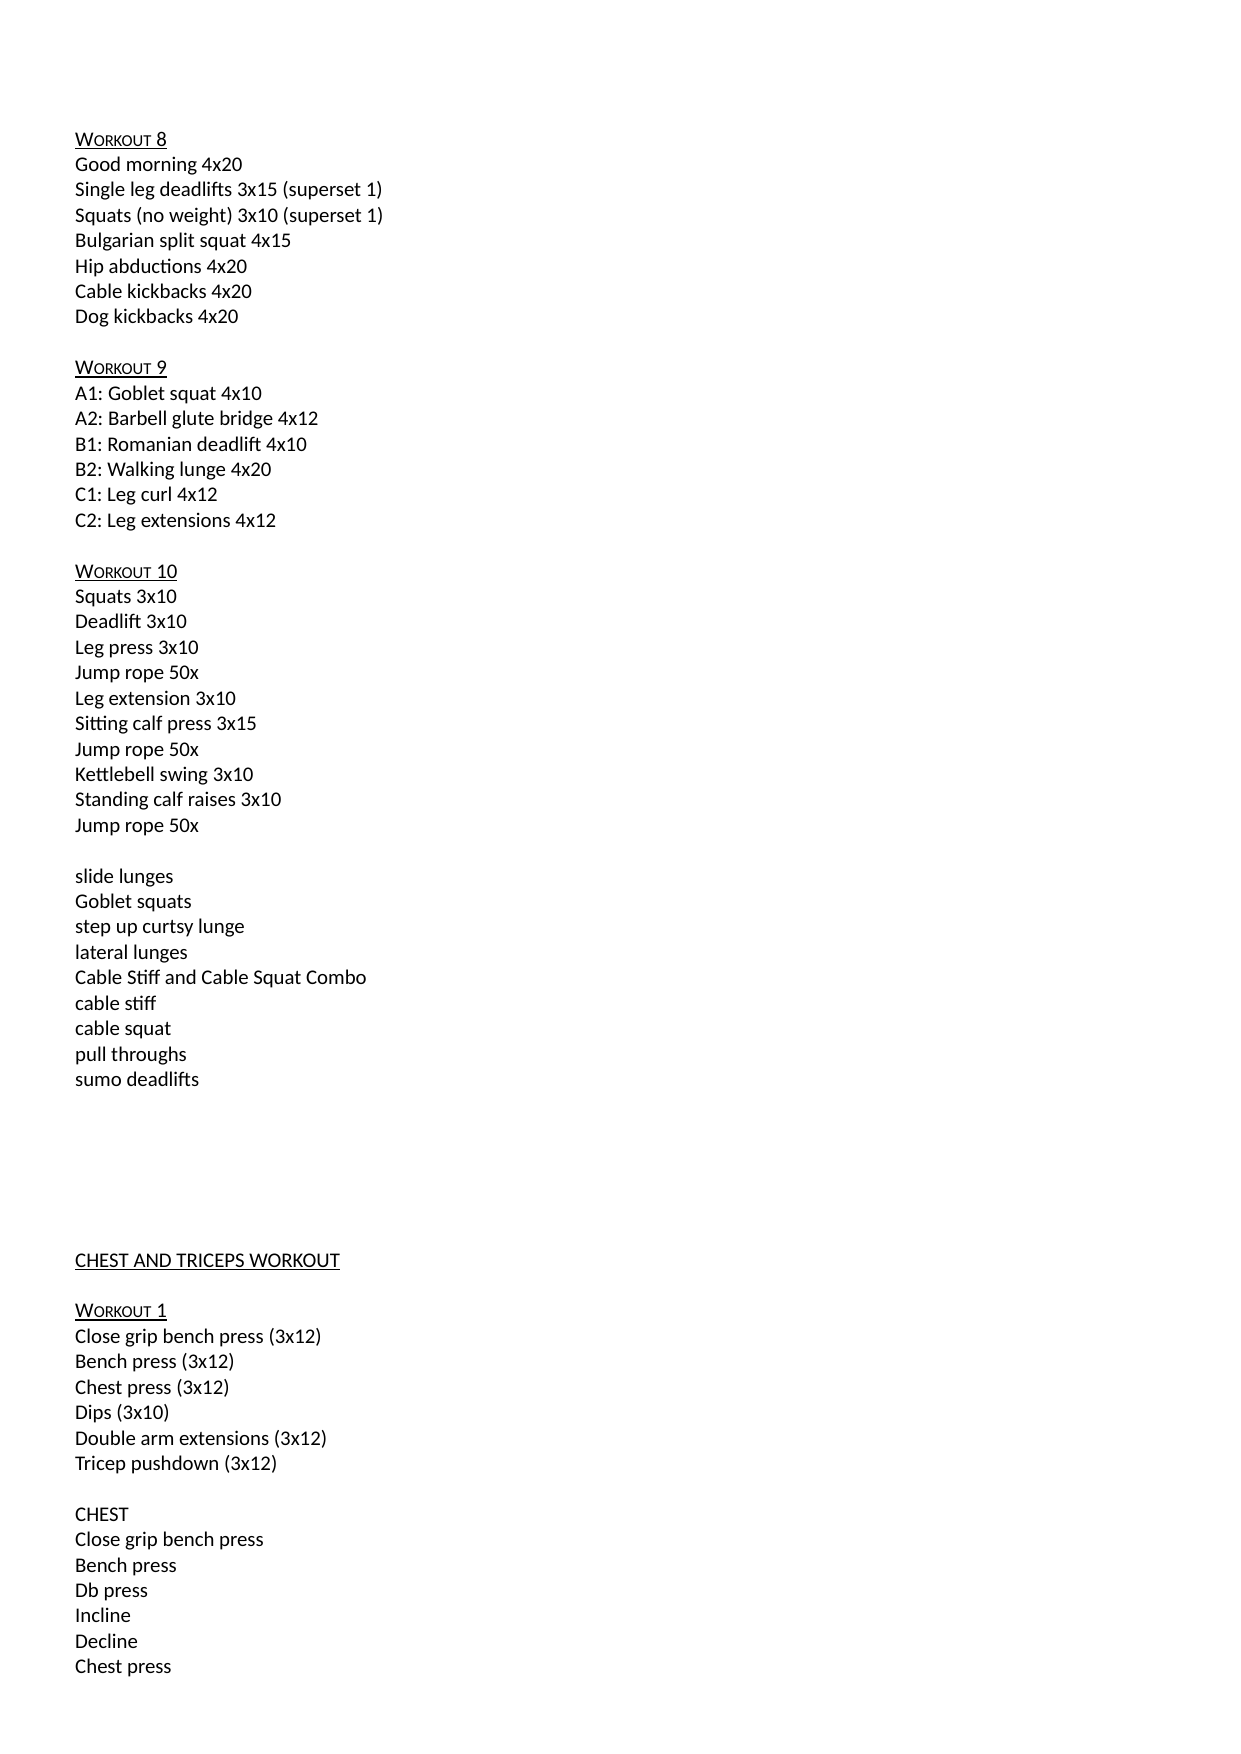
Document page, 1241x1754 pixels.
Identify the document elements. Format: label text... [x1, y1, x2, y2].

text Goblet squats [75, 888, 1165, 914]
text Bulgarian split squat 4x15 [75, 227, 1165, 253]
text Deadlift 3x10 [75, 609, 1165, 634]
text B1: Romanian deadlift 4x10 [75, 431, 1165, 456]
text pull throughs [75, 1041, 1165, 1066]
text Incline [75, 1603, 1165, 1628]
text Kettlebell swing 3x10 [75, 761, 1165, 787]
text Cable kickbacks 4x20 [75, 278, 1165, 304]
text Workout 1 [75, 1298, 1165, 1323]
text Chest press [75, 1653, 1165, 1679]
text Good morning 4x20 [75, 151, 1165, 177]
text Leg press 3x10 [75, 634, 1165, 659]
text Bench press (3x12) [75, 1348, 1165, 1374]
text A1: Goblet squat 4x10 [75, 380, 1165, 405]
text step up curtsy lunge [75, 914, 1165, 939]
text cable stiff [75, 990, 1165, 1015]
text C1: Leg curl 4x12 [75, 482, 1165, 507]
text Sitting calf press 3x15 [75, 710, 1165, 736]
text Decline [75, 1628, 1165, 1653]
text sumo deadlifts [75, 1066, 1165, 1092]
text Squats (no weight) 3x10 (superset 1) [75, 202, 1165, 227]
text CHEST AND TRICEPS WORKOUT [75, 1247, 1165, 1272]
text Bench press [75, 1552, 1165, 1577]
text Workout 9 [75, 354, 1165, 380]
text C2: Leg extensions 4x12 [75, 507, 1165, 532]
text CHEST [75, 1501, 1165, 1526]
text Jump rope 50x [75, 812, 1165, 837]
text Squats 3x10 [75, 583, 1165, 609]
text Db press [75, 1577, 1165, 1603]
text cable squat [75, 1015, 1165, 1041]
text Close grip bench press (3x12) [75, 1323, 1165, 1348]
text A2: Barbell glute bridge 4x12 [75, 405, 1165, 431]
text Jump rope 50x [75, 736, 1165, 761]
text Single leg deadlifts 3x15 (superset 1) [75, 177, 1165, 202]
text Close grip bench press [75, 1526, 1165, 1552]
text Leg extension 3x10 [75, 685, 1165, 710]
text Dips (3x10) [75, 1399, 1165, 1425]
text Double arm extensions (3x12) [75, 1425, 1165, 1450]
text Tricep pushdown (3x12) [75, 1450, 1165, 1476]
text B2: Walking lunge 4x20 [75, 456, 1165, 482]
text Hip abductions 4x20 [75, 253, 1165, 278]
text Workout 10 [75, 558, 1165, 583]
text slide lunges [75, 863, 1165, 888]
text Workout 8 [75, 126, 1165, 151]
text Jump rope 50x [75, 659, 1165, 685]
text Chest press (3x12) [75, 1374, 1165, 1399]
text Cable Stiff and Cable Squat Combo [75, 964, 1165, 990]
text Standing calf raises 3x10 [75, 787, 1165, 812]
text lateral lunges [75, 939, 1165, 964]
text Dog kickbacks 4x20 [75, 304, 1165, 329]
